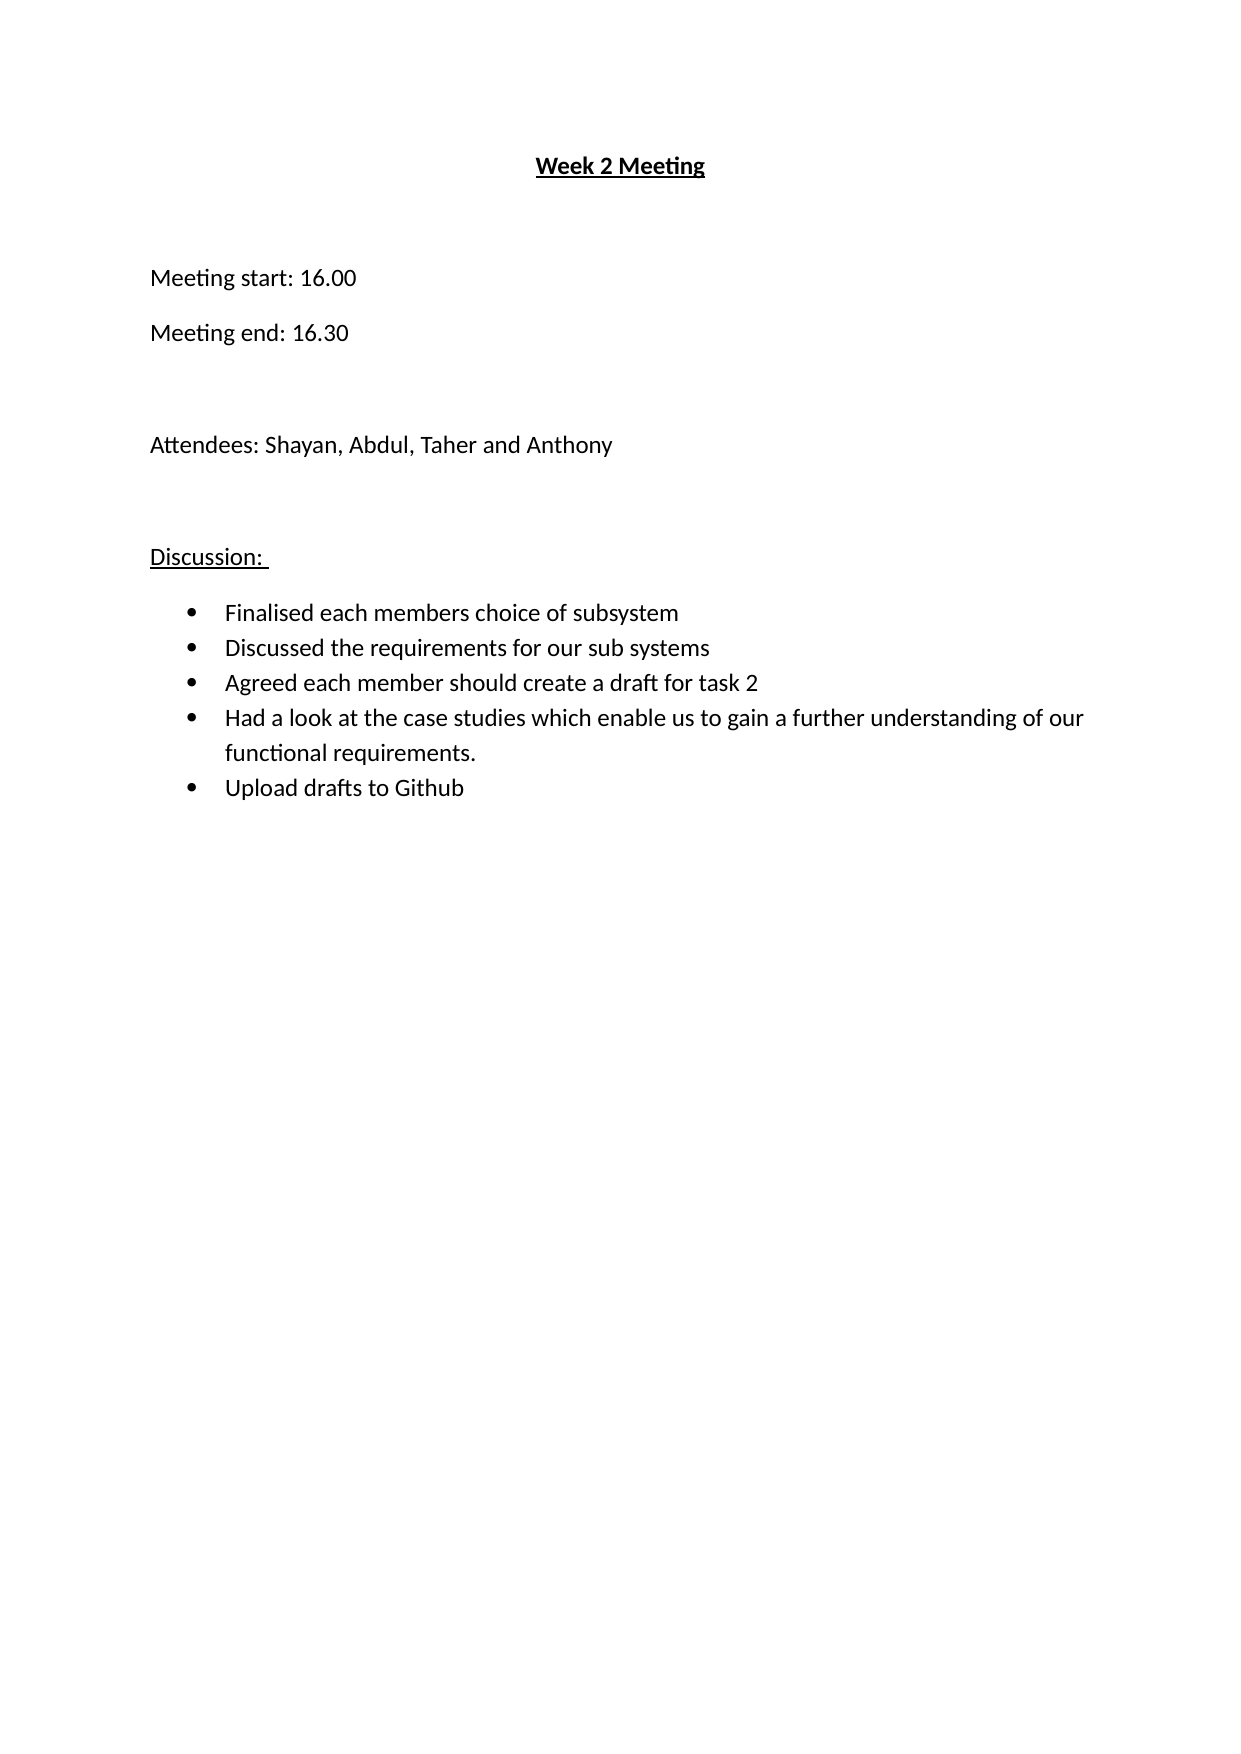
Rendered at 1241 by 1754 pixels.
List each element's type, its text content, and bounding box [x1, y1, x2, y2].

text Discussion: [150, 541, 1090, 571]
text Meeting end: 16.30 [150, 317, 1090, 348]
list Agreed each member should create a draft for task 2 [187, 667, 1090, 697]
list Finalised each members choice of subsystem [187, 597, 1090, 627]
list Had a look at the case studies which enable us to gain a further understanding of our functional requirements. [187, 702, 1090, 767]
list Discussed the requirements for our sub systems [187, 632, 1090, 662]
text Attendees: Shayan, Abdul, Taher and Anthony [150, 429, 1090, 460]
text Week 2 Meeting [150, 150, 1090, 181]
text Meeting start: 16.00 [150, 262, 1090, 292]
list Upload drafts to Github [187, 772, 1090, 802]
